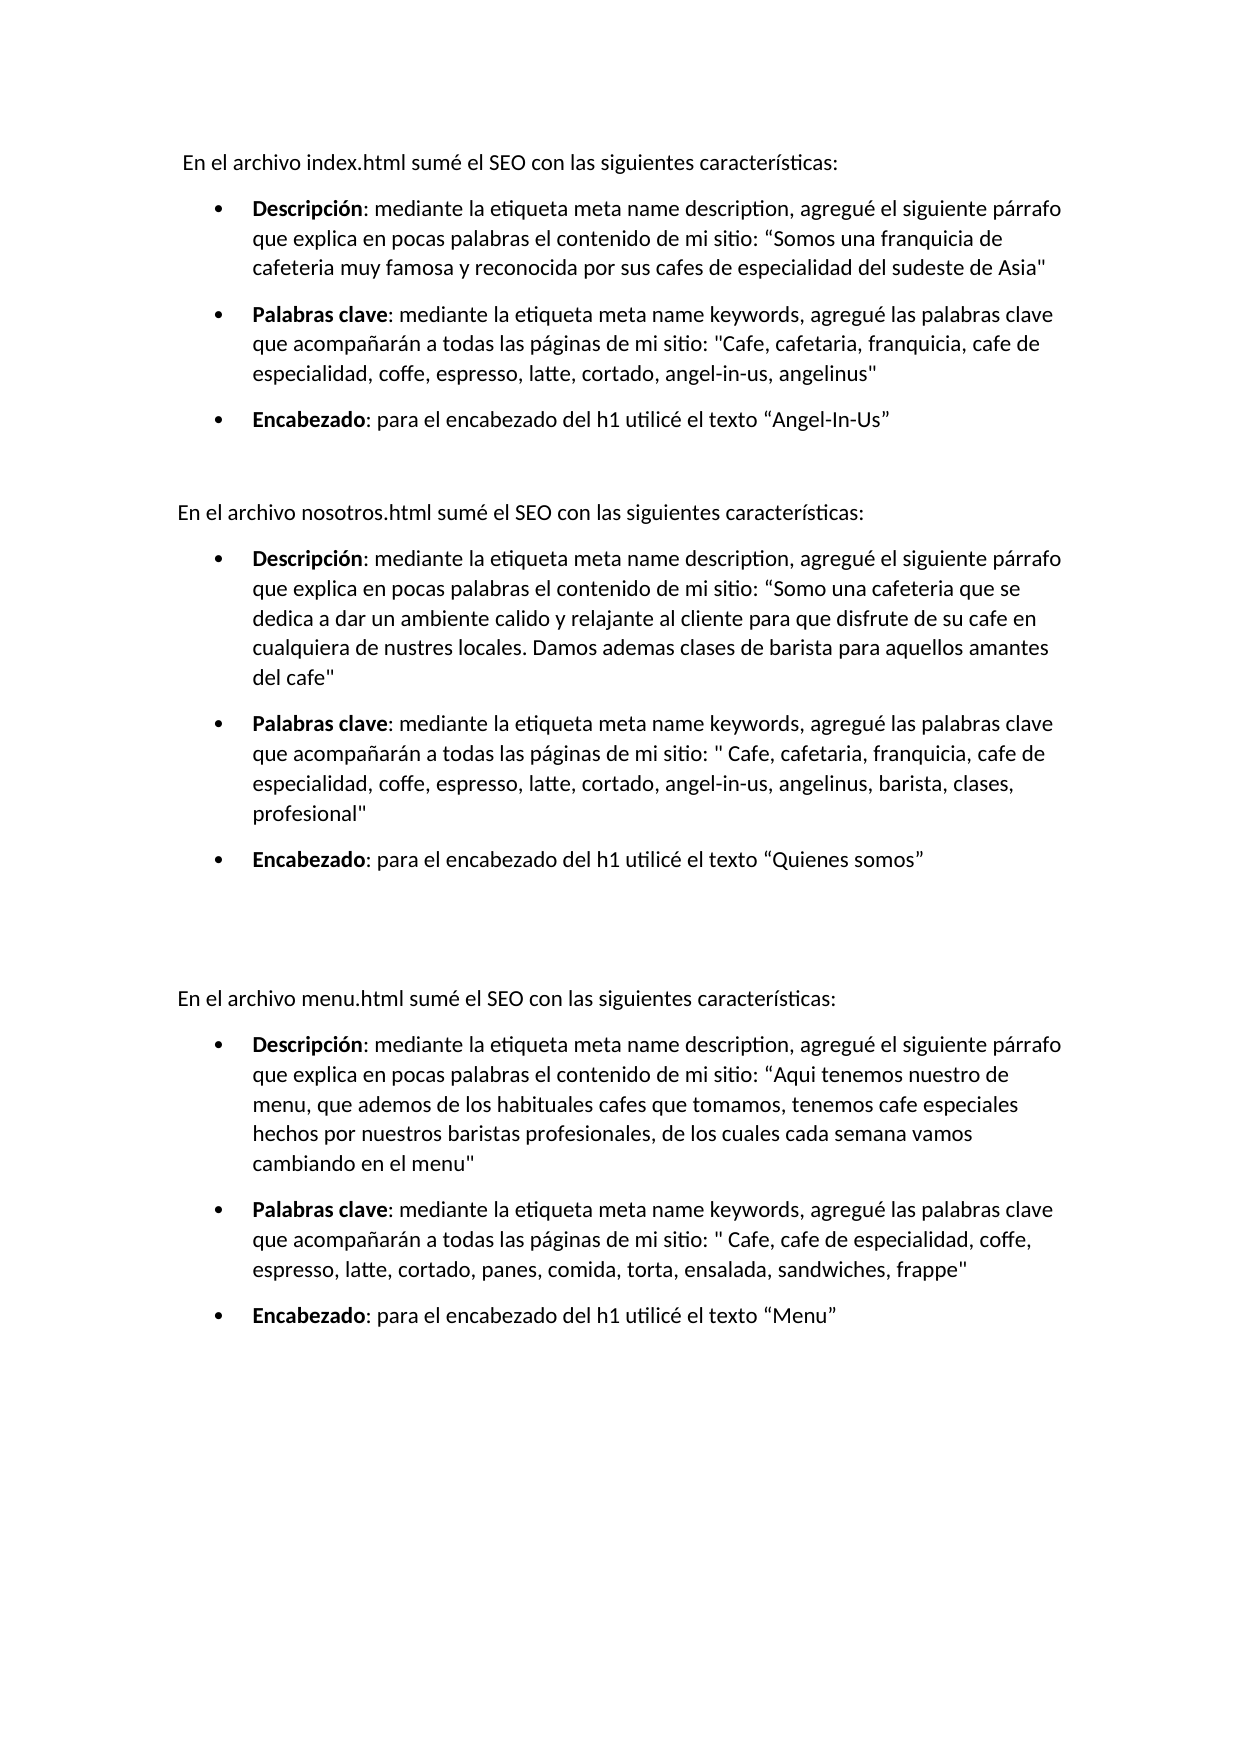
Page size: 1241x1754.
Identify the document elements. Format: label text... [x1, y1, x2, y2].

text En el archivo nosotros.html sumé el SEO con las siguientes características: [177, 498, 1063, 526]
text En el archivo menu.html sumé el SEO con las siguientes características: [177, 984, 1063, 1012]
list Palabras clave: mediante la etiqueta meta name keywords, agregué las palabras clave que acompañarán a todas las páginas de mi sitio: " Cafe, cafe de especialidad, coffe, espresso, latte, cortado, panes, comida, torta, ensalada, sandwiches, frappe" [215, 1196, 1063, 1283]
list Encabezado: para el encabezado del h1 utilicé el texto “Angel-In-Us” [215, 405, 1063, 433]
list Encabezado: para el encabezado del h1 utilicé el texto “Menu” [215, 1301, 1063, 1329]
list Encabezado: para el encabezado del h1 utilicé el texto “Quienes somos” [215, 845, 1063, 873]
list Palabras clave: mediante la etiqueta meta name keywords, agregué las palabras clave que acompañarán a todas las páginas de mi sitio: "Cafe, cafetaria, franquicia, cafe de especialidad, coffe, espresso, latte, cortado, angel-in-us, angelinus" [215, 300, 1063, 387]
list Palabras clave: mediante la etiqueta meta name keywords, agregué las palabras clave que acompañarán a todas las páginas de mi sitio: " Cafe, cafetaria, franquicia, cafe de especialidad, coffe, espresso, latte, cortado, angel-in-us, angelinus, barista, clases, profesional" [215, 709, 1063, 827]
list Descripción: mediante la etiqueta meta name description, agregué el siguiente párrafo que explica en pocas palabras el contenido de mi sitio: “Somos una franquicia de cafeteria muy famosa y reconocida por sus cafes de especialidad del sudeste de Asia" [215, 194, 1063, 281]
text En el archivo index.html sumé el SEO con las siguientes características: [177, 148, 1063, 176]
list Descripción: mediante la etiqueta meta name description, agregué el siguiente párrafo que explica en pocas palabras el contenido de mi sitio: “Aqui tenemos nuestro de menu, que ademos de los habituales cafes que tomamos, tenemos cafe especiales hechos por nuestros baristas profesionales, de los cuales cada semana vamos cambiando en el menu" [215, 1030, 1063, 1177]
list Descripción: mediante la etiqueta meta name description, agregué el siguiente párrafo que explica en pocas palabras el contenido de mi sitio: “Somo una cafeteria que se dedica a dar un ambiente calido y relajante al cliente para que disfrute de su cafe en cualquiera de nustres locales. Damos ademas clases de barista para aquellos amantes del cafe" [215, 544, 1063, 691]
